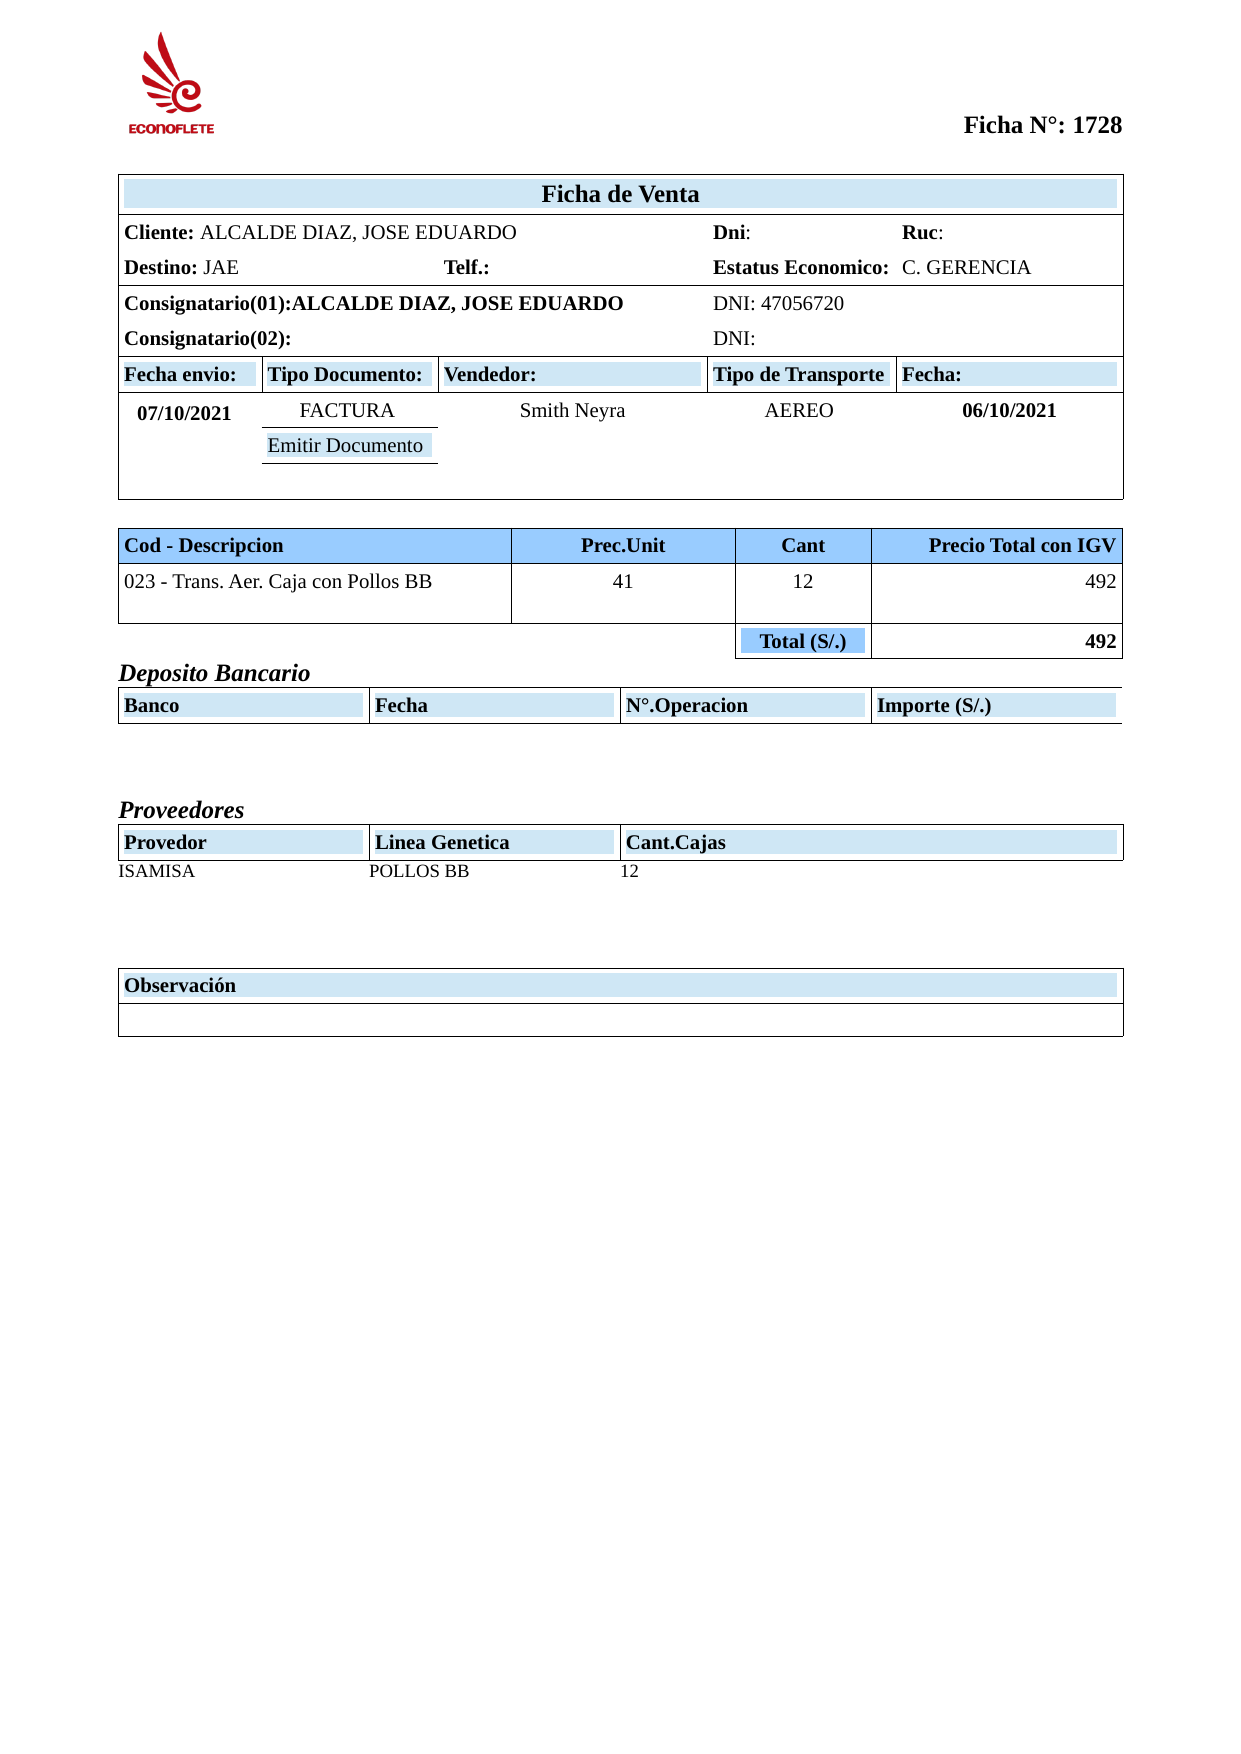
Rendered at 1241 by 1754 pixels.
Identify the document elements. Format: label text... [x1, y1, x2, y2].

table_cell DNI: [707, 321, 1123, 356]
table_header Observación [119, 969, 1123, 1003]
table_cell 41 [512, 564, 735, 623]
table_cell [620, 881, 1123, 903]
table_cell [118, 747, 369, 771]
table_cell Vendedor: [439, 357, 707, 392]
table_cell [369, 724, 620, 747]
table_cell [620, 924, 1123, 946]
text Proveedores [118, 795, 1122, 824]
table_header Cant [736, 529, 871, 563]
table_cell 07/10/2021 [119, 393, 262, 498]
table_header Linea Genetica [370, 825, 620, 859]
table_cell [620, 946, 1123, 967]
table_cell [871, 771, 1122, 795]
table_cell [620, 724, 871, 747]
table_cell [511, 624, 735, 658]
table_cell [369, 747, 620, 771]
table_cell Consignatario(02): [119, 321, 707, 356]
table_cell [620, 747, 871, 771]
table_header Fecha [370, 688, 620, 723]
table_cell 492 [872, 624, 1122, 658]
table_cell [620, 903, 1123, 924]
table_cell POLLOS BB [369, 861, 620, 881]
table_header Cod - Descripcion [119, 529, 511, 563]
table_cell [369, 771, 620, 795]
table_cell Emitir Documento [262, 428, 438, 463]
table_cell Ruc: [896, 215, 1123, 249]
table_cell [118, 924, 369, 946]
table_cell 12 [736, 564, 871, 623]
table_cell [369, 881, 620, 903]
table_cell [369, 946, 620, 967]
table_cell [118, 724, 369, 747]
table_header Provedor [119, 825, 369, 859]
table_cell Telf.: [438, 249, 707, 285]
table_cell ISAMISA [118, 861, 369, 881]
table_header Precio Total con IGV [872, 529, 1122, 563]
picture [118, 31, 225, 134]
table_cell Tipo Documento: [263, 357, 438, 392]
table_header Ficha de Venta [119, 175, 1123, 214]
table_header Banco [119, 688, 369, 723]
table_cell [118, 771, 369, 795]
table_cell 06/10/2021 [896, 393, 1123, 498]
table_cell 12 [620, 861, 1123, 881]
table_cell [118, 946, 369, 967]
table_cell AEREO [707, 393, 896, 498]
table_cell [119, 1004, 1123, 1036]
table_cell [262, 464, 438, 498]
table_header N°.Operacion [621, 688, 871, 723]
text Deposito Bancario [118, 658, 1122, 687]
table_cell Cliente: ALCALDE DIAZ, JOSE EDUARDO [119, 215, 707, 249]
table_cell DNI: 47056720 [707, 286, 1123, 321]
table_cell Tipo de Transporte [708, 357, 896, 392]
table_cell [369, 924, 620, 946]
table_header Cant.Cajas [621, 825, 1123, 859]
table_cell [620, 771, 871, 795]
table_cell Fecha envio: [119, 357, 262, 392]
table_cell Total (S/.) [736, 624, 871, 658]
table_header Prec.Unit [512, 529, 735, 563]
table_cell 023 - Trans. Aer. Caja con Pollos BB [119, 564, 511, 623]
table_cell [871, 747, 1122, 771]
table_cell [369, 903, 620, 924]
table_cell Smith Neyra [438, 393, 707, 498]
table_header Importe (S/.) [872, 688, 1122, 723]
table_cell FACTURA [262, 393, 438, 427]
table_cell Consignatario(01):ALCALDE DIAZ, JOSE EDUARDO [119, 286, 707, 321]
table_cell Fecha: [897, 357, 1123, 392]
table_cell Estatus Economico: [707, 249, 896, 285]
table_cell [871, 724, 1122, 747]
table_cell [118, 903, 369, 924]
table_cell C. GERENCIA [896, 249, 1123, 285]
table_cell Destino: JAE [119, 249, 438, 285]
table_cell Dni: [707, 215, 896, 249]
table_cell [118, 881, 369, 903]
table_cell 492 [872, 564, 1122, 623]
table_cell [118, 624, 511, 658]
